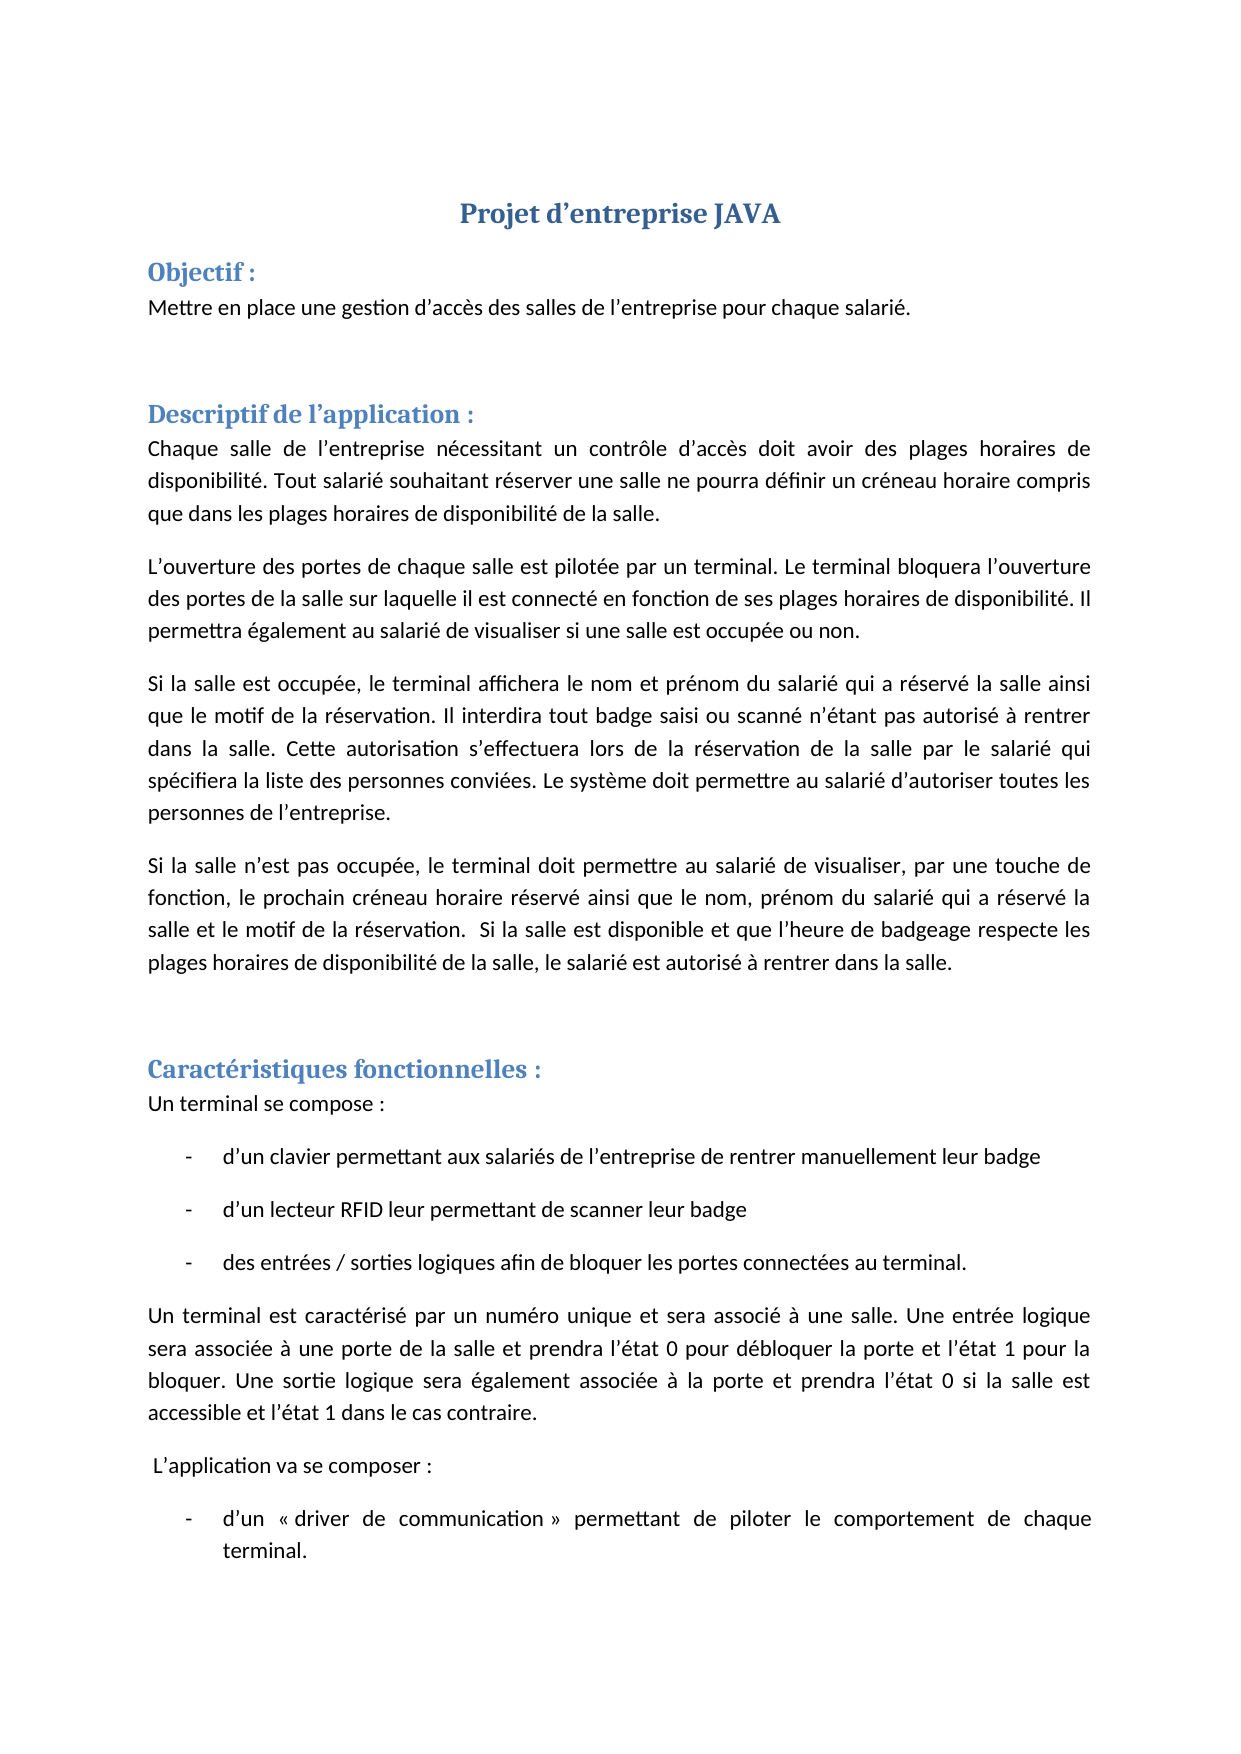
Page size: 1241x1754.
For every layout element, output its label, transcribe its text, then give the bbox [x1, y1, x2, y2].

text L’application va se composer : [148, 1451, 1093, 1479]
text L’ouverture des portes de chaque salle est pilotée par un terminal. Le terminal bloquera l’ouverture des portes de la salle sur laquelle il est connecté en fonction de ses plages horaires de disponibilité. Il permettra également au salarié de visualiser si une salle est occupée ou non. [148, 552, 1093, 644]
text Chaque salle de l’entreprise nécessitant un contrôle d’accès doit avoir des plages horaires de disponibilité. Tout salarié souhaitant réserver une salle ne pourra définir un créneau horaire compris que dans les plages horaires de disponibilité de la salle. [148, 434, 1093, 527]
text Si la salle n’est pas occupée, le terminal doit permettre au salarié de visualiser, par une touche de fonction, le prochain créneau horaire réservé ainsi que le nom, prénom du salarié qui a réservé la salle et le motif de la réservation. Si la salle est disponible et que l’heure de badgeage respecte les plages horaires de disponibilité de la salle, le salarié est autorisé à rentrer dans la salle. [148, 851, 1093, 976]
text Un terminal est caractérisé par un numéro unique et sera associé à une salle. Une entrée logique sera associée à une porte de la salle et prendra l’état 0 pour débloquer la porte et l’état 1 pour la bloquer. Une sortie logique sera également associée à la porte et prendra l’état 0 si la salle est accessible et l’état 1 dans le cas contraire. [148, 1301, 1093, 1426]
subtitle Caractéristiques fonctionnelles : [148, 1054, 1093, 1085]
text Mettre en place une gestion d’accès des salles de l’entreprise pour chaque salarié. [148, 293, 1093, 321]
list d’un lecteur RFID leur permettant de scanner leur badge [185, 1195, 1093, 1223]
subtitle Objectif : [148, 257, 1093, 288]
list des entrées / sorties logiques afin de bloquer les portes connectées au terminal. [185, 1248, 1093, 1276]
list d’un « driver de communication » permettant de piloter le comportement de chaque terminal. [185, 1504, 1093, 1564]
subtitle Projet d’entreprise JAVA [148, 198, 1093, 231]
subtitle Descriptif de l’application : [148, 399, 1093, 430]
list d’un clavier permettant aux salariés de l’entreprise de rentrer manuellement leur badge [185, 1142, 1093, 1170]
text Un terminal se compose : [148, 1089, 1093, 1117]
text Si la salle est occupée, le terminal affichera le nom et prénom du salarié qui a réservé la salle ainsi que le motif de la réservation. Il interdira tout badge saisi ou scanné n’étant pas autorisé à rentrer dans la salle. Cette autorisation s’effectuera lors de la réservation de la salle par le salarié qui spécifiera la liste des personnes conviées. Le système doit permettre au salarié d’autoriser toutes les personnes de l’entreprise. [148, 669, 1093, 826]
